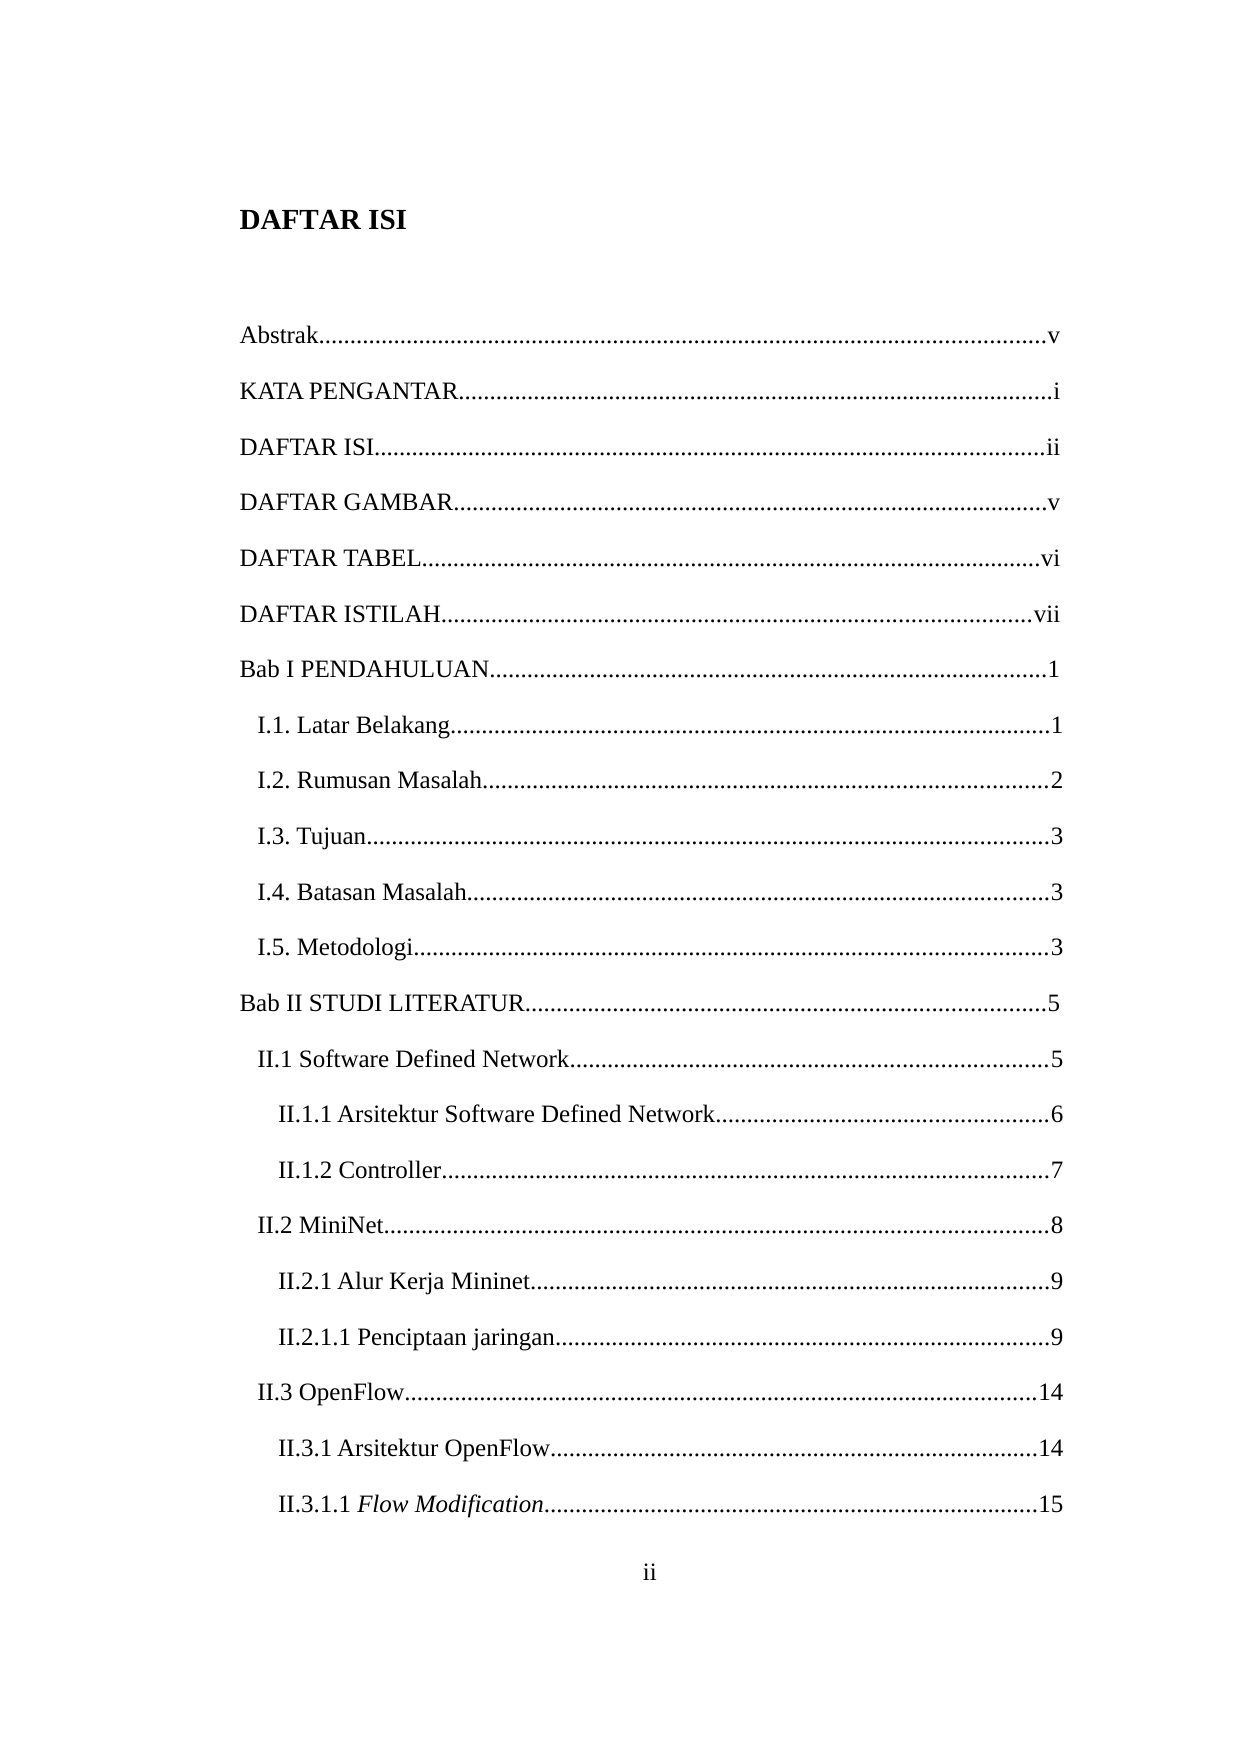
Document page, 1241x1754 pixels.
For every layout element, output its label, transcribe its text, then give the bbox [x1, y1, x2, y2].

text II.3.1 Arsitektur OpenFlow 14 [278, 1433, 1063, 1462]
title DAFTAR ISI [239, 202, 1060, 236]
text I.4. Batasan Masalah 3 [257, 877, 1063, 906]
text I.1. Latar Belakang 1 [257, 710, 1063, 739]
text Bab II STUDI LITERATUR 5 [239, 988, 1060, 1017]
text DAFTAR ISTILAH vii [239, 599, 1060, 627]
text II.1.1 Arsitektur Software Defined Network 6 [278, 1099, 1063, 1128]
text II.2 MiniNet 8 [257, 1211, 1063, 1239]
text I.2. Rumusan Masalah 2 [257, 766, 1063, 794]
text DAFTAR TABEL vi [239, 543, 1060, 572]
text DAFTAR GAMBAR v [239, 487, 1060, 516]
text II.3 OpenFlow 14 [257, 1377, 1063, 1406]
text I.3. Tujuan 3 [257, 821, 1063, 850]
text DAFTAR ISI ii [239, 432, 1060, 461]
text II.2.1 Alur Kerja Mininet 9 [278, 1266, 1063, 1295]
text I.5. Metodologi 3 [257, 932, 1063, 961]
text KATA PENGANTAR i [239, 376, 1060, 405]
text Bab I PENDAHULUAN 1 [239, 654, 1060, 683]
text II.1.2 Controller 7 [278, 1155, 1063, 1184]
text II.2.1.1 Penciptaan jaringan 9 [278, 1322, 1063, 1351]
text Abstrak v [239, 321, 1060, 349]
text II.3.1.1 Flow Modification 15 [278, 1489, 1063, 1517]
text II.1 Software Defined Network 5 [257, 1044, 1063, 1072]
